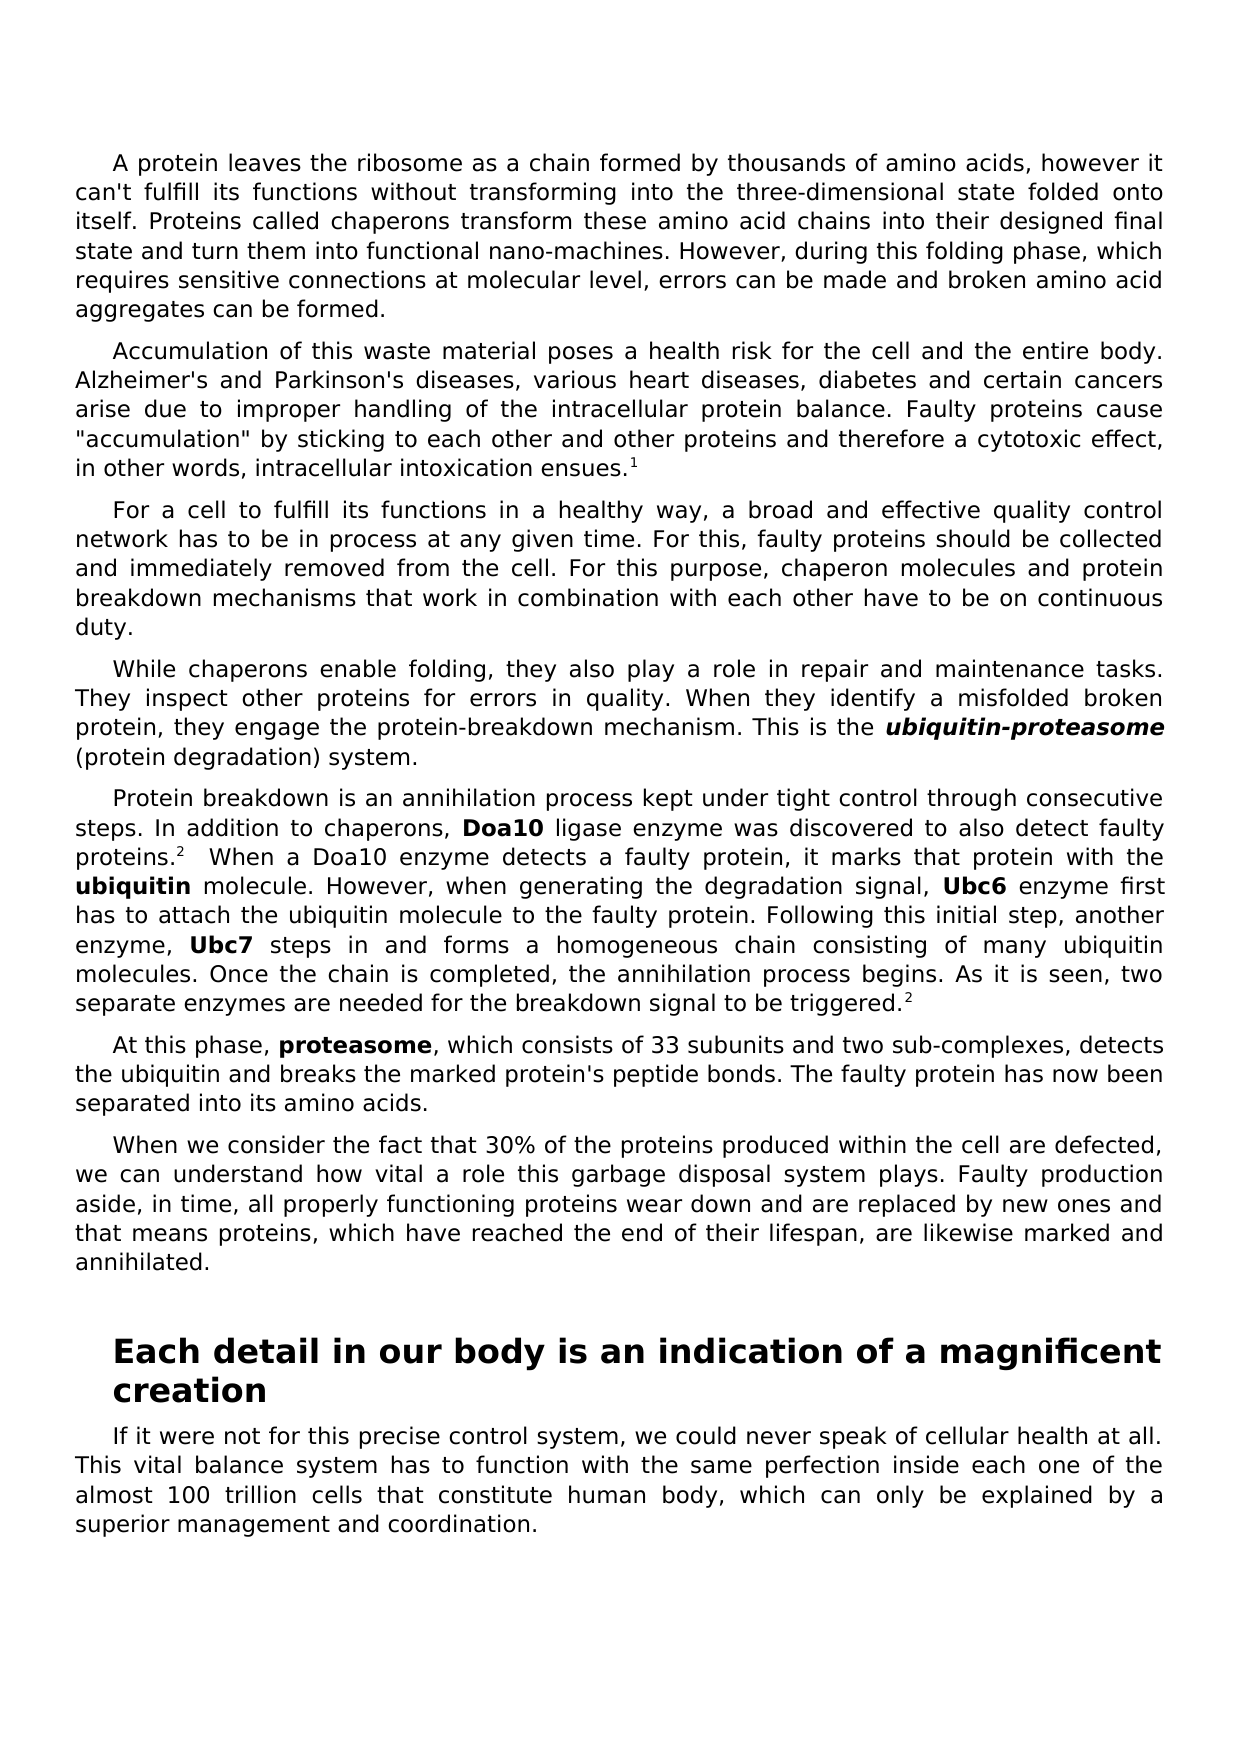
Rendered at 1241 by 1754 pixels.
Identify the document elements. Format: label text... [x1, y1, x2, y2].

text When we consider the fact that 30% of the proteins produced within the cell are defected, we can understand how vital a role this garbage disposal system plays. Faulty production aside, in time, all properly functioning proteins wear down and are replaced by new ones and that means proteins, which have reached the end of their lifespan, are likewise marked and annihilated. [75, 1132, 1165, 1276]
text If it were not for this precise control system, we could never speak of cellular health at all. This vital balance system has to function with the same perfection inside each one of the almost 100 trillion cells that constitute human body, which can only be explained by a superior management and coordination. [75, 1423, 1165, 1538]
text At this phase, proteasome, which consists of 33 subunits and two sub-complexes, detects the ubiquitin and breaks the marked protein's peptide bonds. The faulty protein has now been separated into its amino acids. [75, 1032, 1165, 1117]
text A protein leaves the ribosome as a chain formed by thousands of amino acids, however it can't fulfill its functions without transforming into the three-dimensional state folded onto itself. Proteins called chaperons transform these amino acid chains into their designed final state and turn them into functional nano-machines. However, during this folding phase, which requires sensitive connections at molecular level, errors can be made and broken amino acid aggregates can be formed. [75, 150, 1165, 323]
text While chaperons enable folding, they also play a role in repair and maintenance tasks. They inspect other proteins for errors in quality. When they identify a misfolded broken protein, they engage the protein-breakdown mechanism. This is the ubiquitin-proteasome (protein degradation) system. [75, 656, 1165, 770]
text Accumulation of this waste material poses a health risk for the cell and the entire body. Alzheimer's and Parkinson's diseases, various heart diseases, diabetes and certain cancers arise due to improper handling of the intracellular protein balance. Faulty proteins cause "accumulation" by sticking to each other and other proteins and therefore a cytotoxic effect, in other words, intracellular intoxication ensues.1 [75, 338, 1165, 482]
subtitle Each detail in our body is an indication of a magnificent creation [112, 1333, 1165, 1411]
text Protein breakdown is an annihilation process kept under tight control through consecutive steps. In addition to chaperons, Doa10 ligase enzyme was discovered to also detect faulty proteins.2 When a Doa10 enzyme detects a faulty protein, it marks that protein with the ubiquitin molecule. However, when generating the degradation signal, Ubc6 enzyme first has to attach the ubiquitin molecule to the faulty protein. Following this initial step, another enzyme, Ubc7 steps in and forms a homogeneous chain consisting of many ubiquitin molecules. Once the chain is completed, the annihilation process begins. As it is seen, two separate enzymes are needed for the breakdown signal to be triggered.2 [75, 785, 1165, 1017]
text For a cell to fulfill its functions in a healthy way, a broad and effective quality control network has to be in process at any given time. For this, faulty proteins should be collected and immediately removed from the cell. For this purpose, chaperon molecules and protein breakdown mechanisms that work in combination with each other have to be on continuous duty. [75, 497, 1165, 641]
